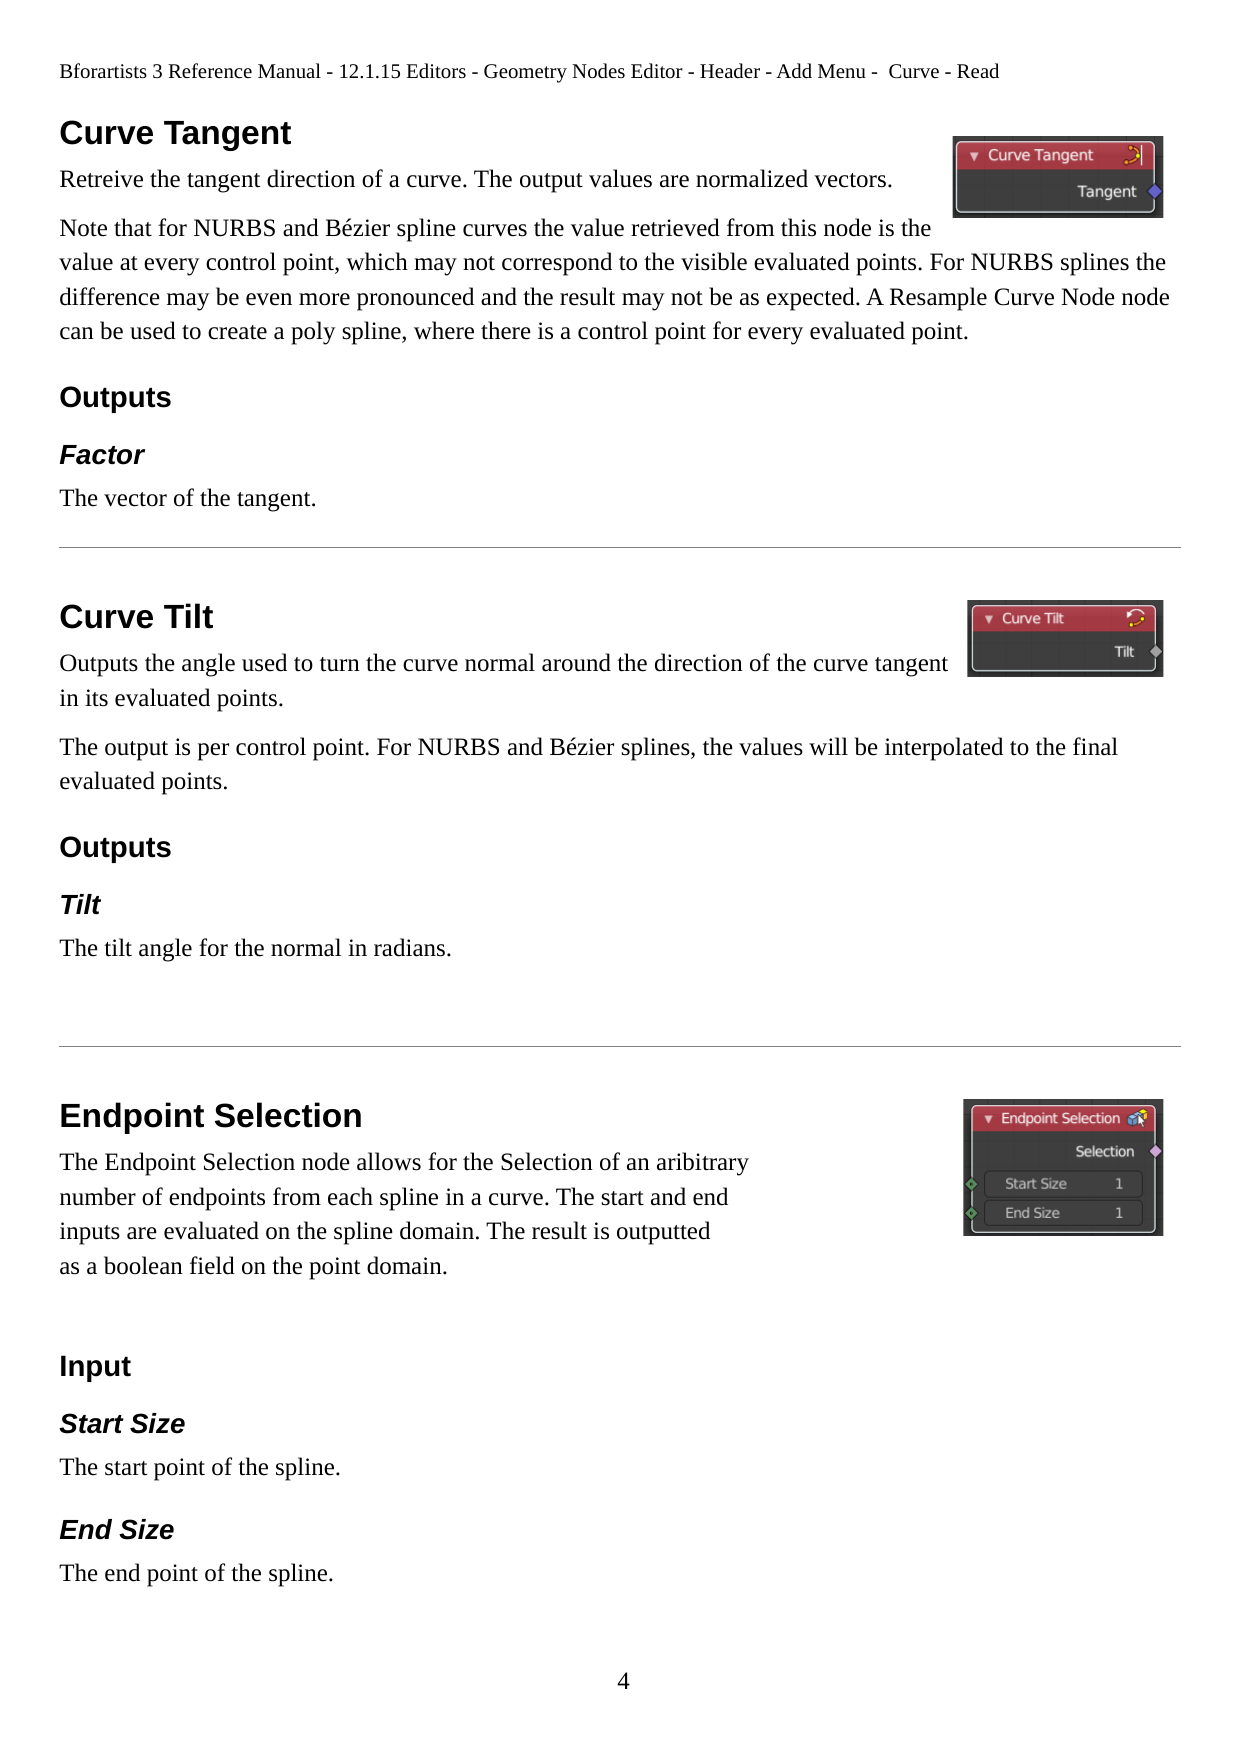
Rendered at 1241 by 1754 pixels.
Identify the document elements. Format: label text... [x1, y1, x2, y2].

subtitle Tilt [59, 889, 1181, 921]
subtitle Input [59, 1349, 1181, 1383]
text The vector of the tangent. [59, 483, 1181, 512]
text Note that for NURBS and Bézier spline curves the value retrieved from this node is the value at every control point, which may not correspond to the visible evaluated points. For NURBS splines the difference may be even more pronounced and the result may not be as expected. A Resample Curve Node node can be used to create a poly spline, where there is a control point for every evaluated point. [59, 213, 1181, 345]
picture [952, 136, 1164, 218]
picture [963, 1099, 1164, 1236]
subtitle Factor [59, 439, 1181, 471]
subtitle End Size [59, 1513, 1181, 1545]
text The tilt angle for the normal in radians. [59, 933, 1181, 962]
subtitle Outputs [59, 380, 1181, 414]
text The output is per control point. For NURBS and Bézier splines, the values will be interpolated to the final evaluated points. [59, 732, 1181, 795]
text The Endpoint Selection node allows for the Selection of an aribitrary number of endpoints from each spline in a curve. The start and end inputs are evaluated on the spline domain. The result is outputted as a boolean field on the point domain. [59, 1147, 1181, 1314]
text The start point of the spline. [59, 1452, 1181, 1481]
subtitle Curve Tangent [59, 113, 1181, 151]
text Outputs the angle used to turn the curve normal around the direction of the curve tangent in its evaluated points. [59, 648, 1181, 711]
subtitle Curve Tilt [59, 597, 1181, 636]
text The end point of the spline. [59, 1558, 1181, 1587]
subtitle Start Size [59, 1408, 1181, 1439]
picture [967, 600, 1164, 677]
subtitle Endpoint Selection [59, 1096, 1181, 1135]
text Retreive the tangent direction of a curve. The output values are normalized vectors. [59, 164, 952, 192]
subtitle Outputs [59, 830, 1181, 864]
